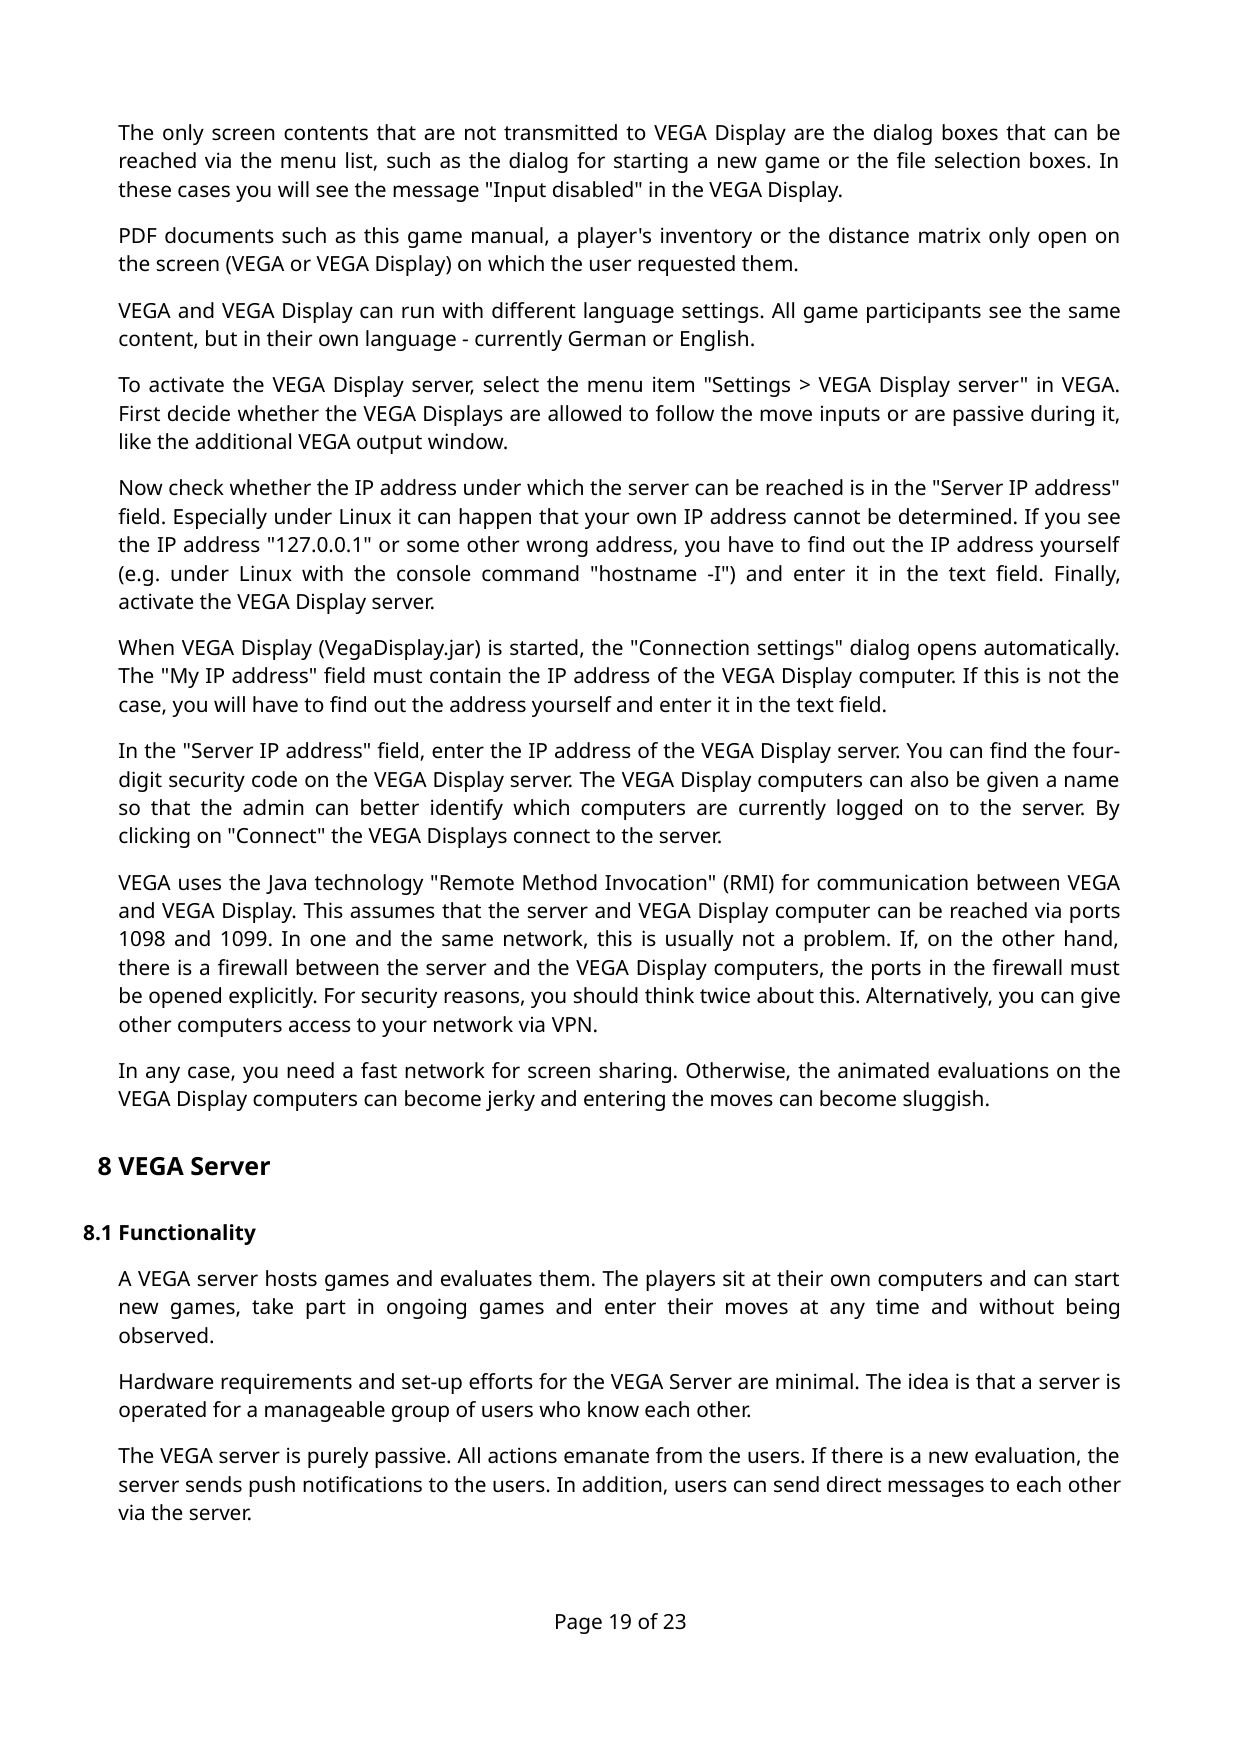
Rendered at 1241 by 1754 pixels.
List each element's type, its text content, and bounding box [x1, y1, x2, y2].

text In any case, you need a fast network for screen sharing. Otherwise, the animated evaluations on the VEGA Display computers can become jerky and entering the moves can become sluggish. [118, 1056, 1122, 1113]
text Hardware requirements and set-up efforts for the VEGA Server are minimal. The idea is that a server is operated for a manageable group of users who know each other. [118, 1367, 1122, 1424]
text The only screen contents that are not transmitted to VEGA Display are the dialog boxes that can be reached via the menu list, such as the dialog for starting a new game or the file selection boxes. In these cases you will see the message "Input disabled" in the VEGA Display. [118, 118, 1122, 203]
text To activate the VEGA Display server, select the menu item "Settings > VEGA Display server" in VEGA. First decide whether the VEGA Displays are allowed to follow the move inputs or are passive during it, like the additional VEGA output window. [118, 370, 1122, 456]
text When VEGA Display (VegaDisplay.jar) is started, the "Connection settings" dialog opens automatically. The "My IP address" field must contain the IP address of the VEGA Display computer. If this is not the case, you will have to find out the address yourself and enter it in the text field. [118, 633, 1122, 718]
subtitle Functionality [118, 1218, 1122, 1246]
subtitle VEGA Server [118, 1148, 1122, 1182]
text VEGA and VEGA Display can run with different language settings. All game participants see the same content, but in their own language - currently German or English. [118, 296, 1122, 353]
text Now check whether the IP address under which the server can be reached is in the "Server IP address" field. Especially under Linux it can happen that your own IP address cannot be determined. If you see the IP address "127.0.0.1" or some other wrong address, you have to find out the IP address yourself (e.g. under Linux with the console command "hostname -I") and enter it in the text field. Finally, activate the VEGA Display server. [118, 473, 1122, 616]
text A VEGA server hosts games and evaluates them. The players sit at their own computers and can start new games, take part in ongoing games and enter their moves at any time and without being observed. [118, 1264, 1122, 1349]
text PDF documents such as this game manual, a player's inventory or the distance matrix only open on the screen (VEGA or VEGA Display) on which the user requested them. [118, 221, 1122, 278]
text In the "Server IP address" field, enter the IP address of the VEGA Display server. You can find the four-digit security code on the VEGA Display server. The VEGA Display computers can also be given a name so that the admin can better identify which computers are currently logged on to the server. By clicking on "Connect" the VEGA Displays connect to the server. [118, 736, 1122, 850]
text VEGA uses the Java technology "Remote Method Invocation" (RMI) for communication between VEGA and VEGA Display. This assumes that the server and VEGA Display computer can be reached via ports 1098 and 1099. In one and the same network, this is usually not a problem. If, on the other hand, there is a firewall between the server and the VEGA Display computers, the ports in the firewall must be opened explicitly. For security reasons, you should think twice about this. Alternatively, you can give other computers access to your network via VPN. [118, 868, 1122, 1038]
text The VEGA server is purely passive. All actions emanate from the users. If there is a new evaluation, the server sends push notifications to the users. In addition, users can send direct messages to each other via the server. [118, 1442, 1122, 1527]
